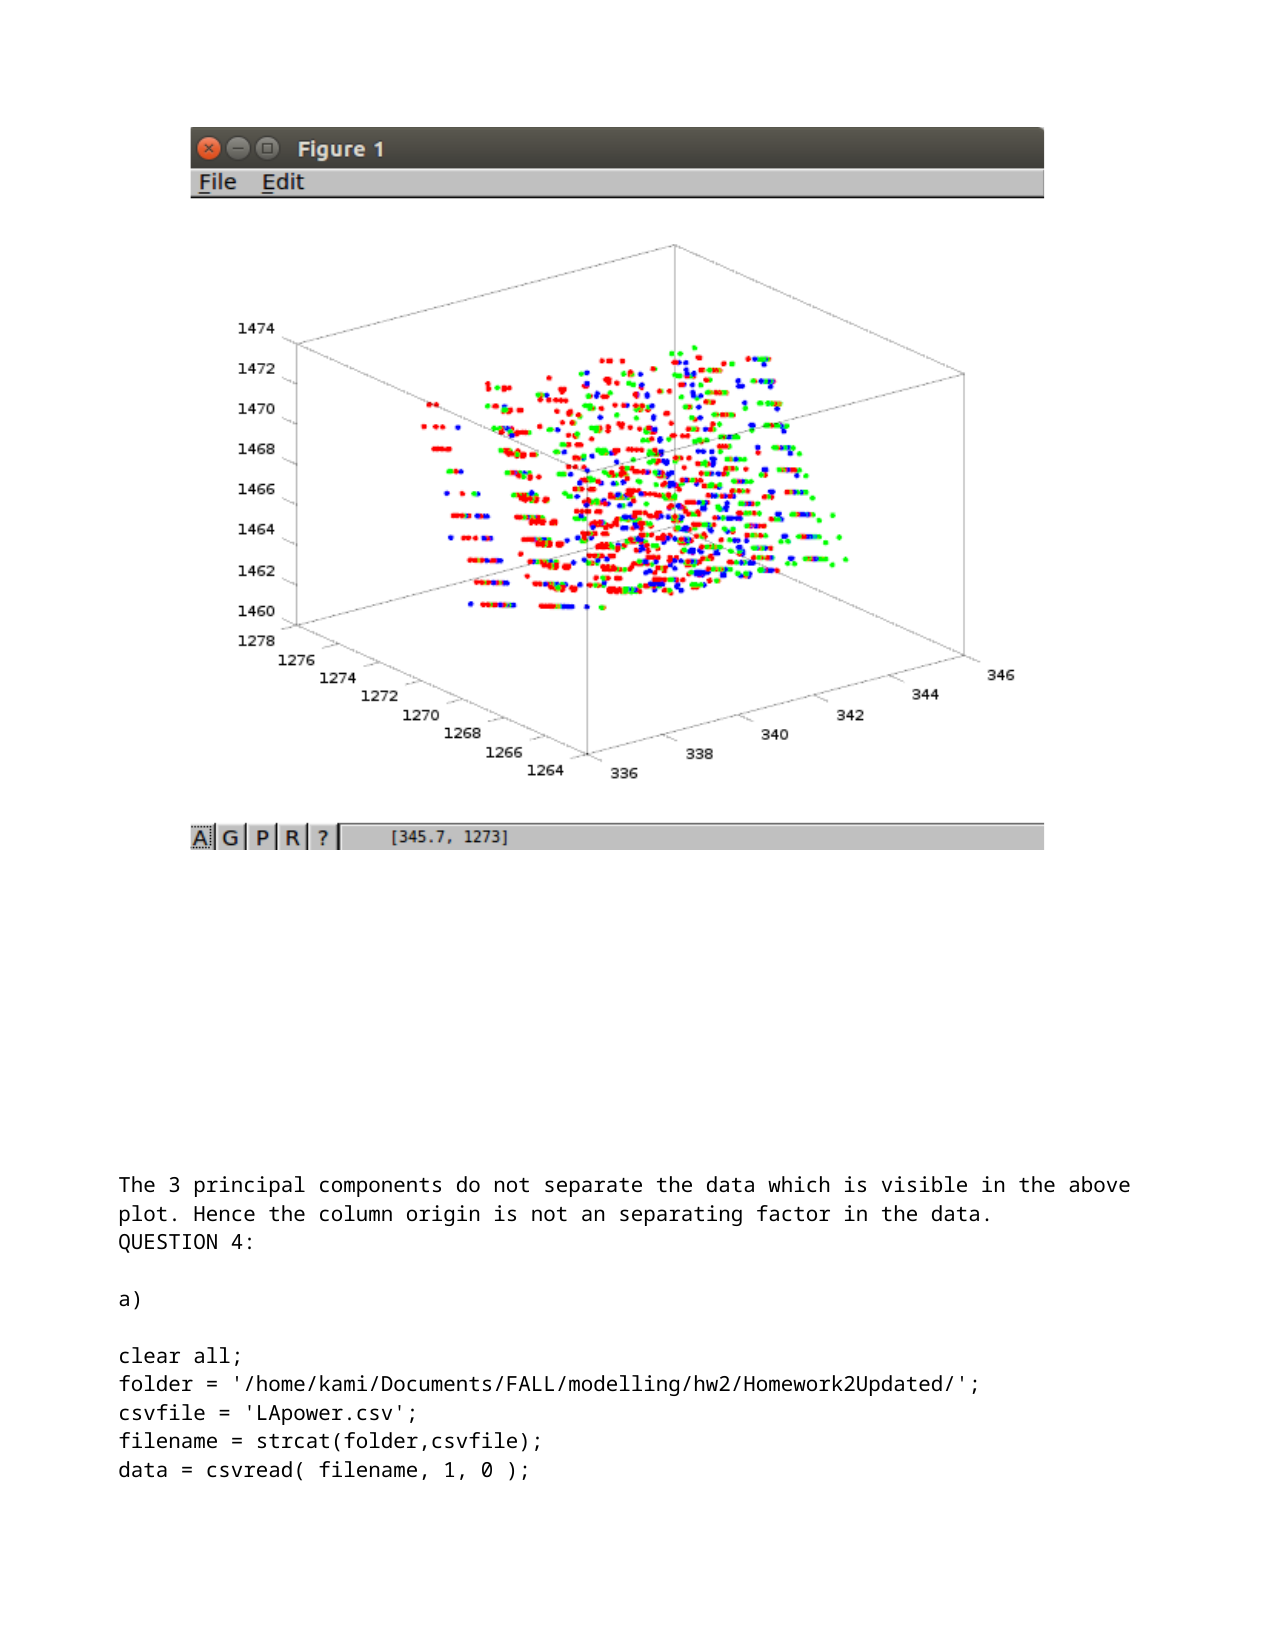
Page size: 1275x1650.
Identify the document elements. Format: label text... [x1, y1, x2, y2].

text The 3 principal components do not separate the data which is visible in the above plot. Hence the column origin is not an separating factor in the data. [118, 1170, 1157, 1227]
text a) [118, 1284, 1157, 1312]
text QUESTION 4: [118, 1227, 1157, 1256]
text data = csvread( filename, 1, 0 ); [118, 1455, 1157, 1483]
picture [190, 127, 1045, 850]
text csvfile = 'LApower.csv'; [118, 1398, 1157, 1426]
text filename = strcat(folder,csvfile); [118, 1426, 1157, 1455]
text folder = '/home/kami/Documents/FALL/modelling/hw2/Homework2Updated/'; [118, 1369, 1157, 1398]
text clear all; [118, 1341, 1157, 1369]
